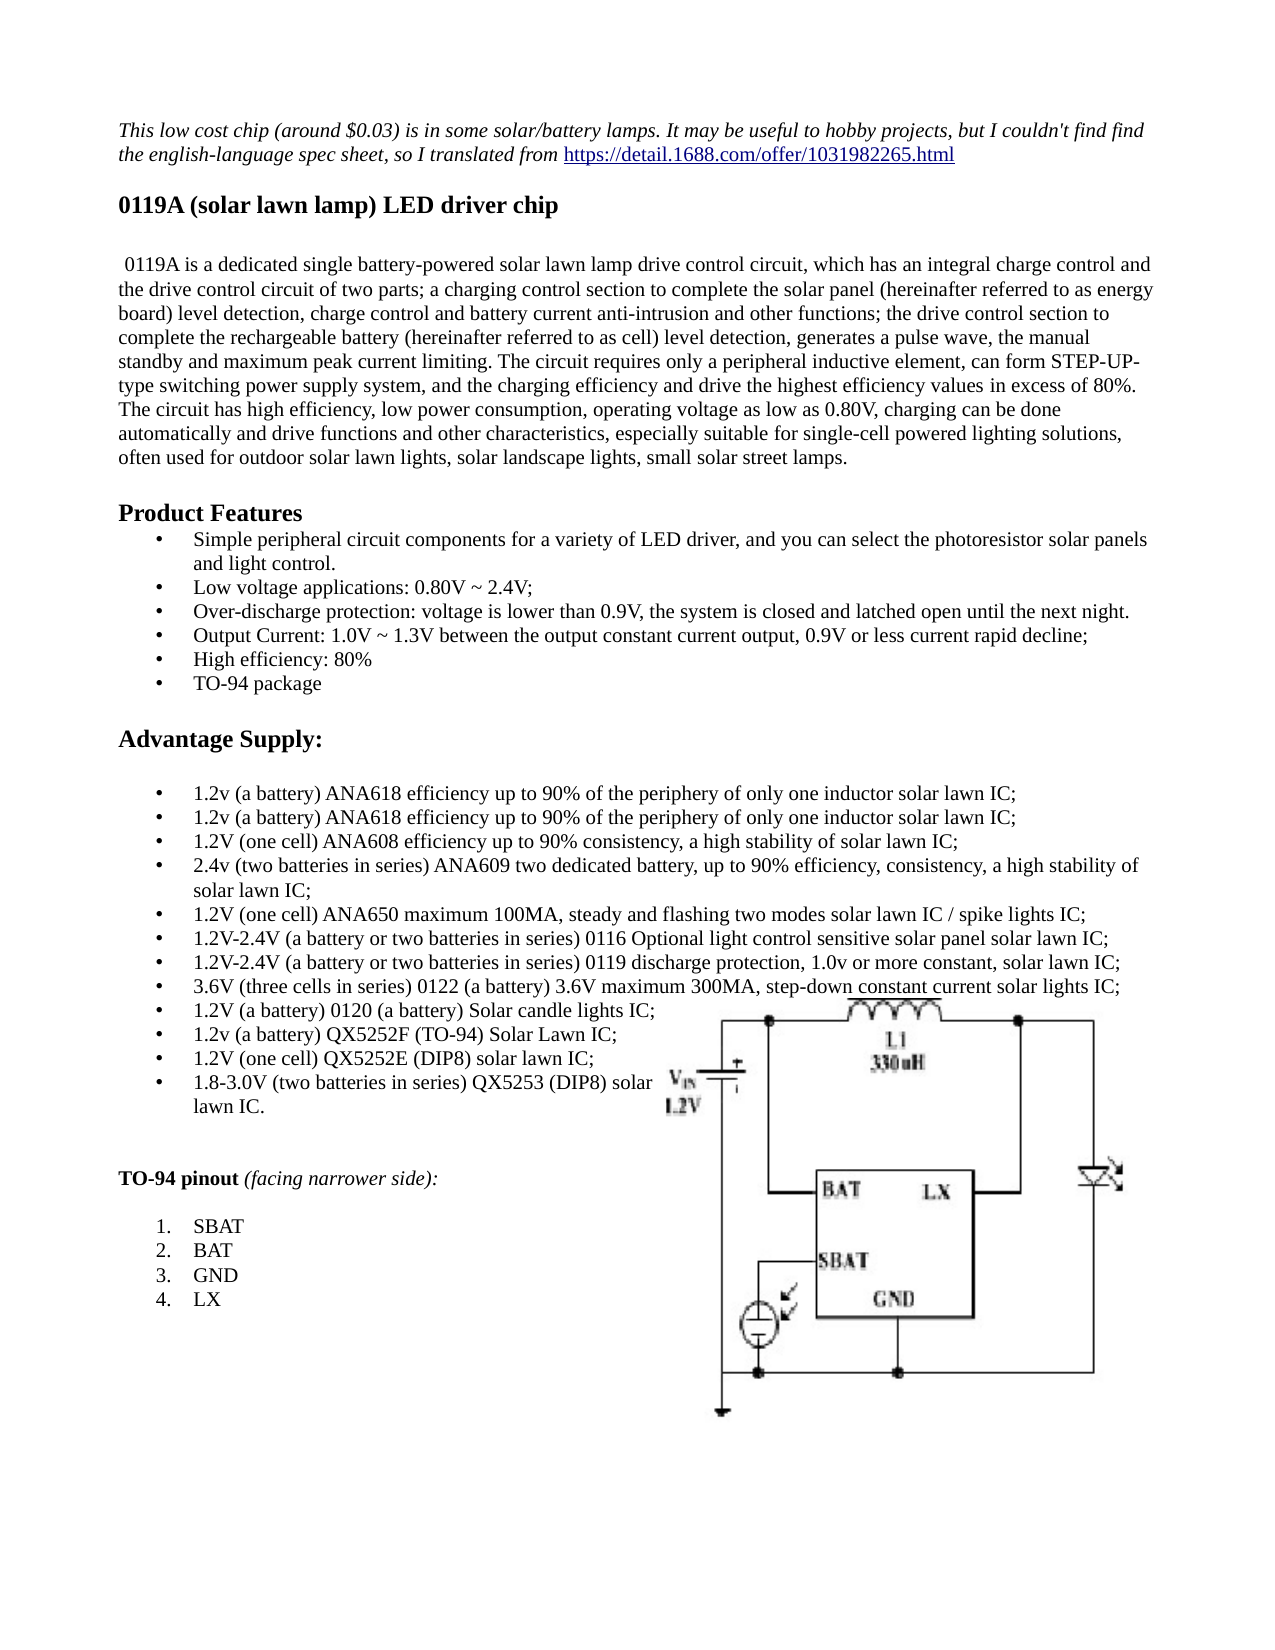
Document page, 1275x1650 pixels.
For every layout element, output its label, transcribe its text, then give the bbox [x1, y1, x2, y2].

list 1.2V (a battery) 0120 (a battery) Solar candle lights IC; [156, 998, 665, 1022]
text Product Features [118, 469, 1157, 527]
list [1138, 1070, 1157, 1142]
list LX [156, 1287, 665, 1311]
list 2.4v (two batteries in series) ANA609 two dedicated battery, up to 90% efficiency, consistency, a high stability of solar lawn IC; [156, 853, 1157, 902]
list 1.2v (a battery) ANA618 efficiency up to 90% of the periphery of only one inductor solar lawn IC; [156, 805, 1157, 829]
list 1.2V (one cell) ANA608 efficiency up to 90% consistency, a high stability of solar lawn IC; [156, 829, 1157, 853]
text TO-94 pinout (facing narrower side): [118, 1166, 665, 1190]
text This low cost chip (around $0.03) is in some solar/battery lamps. It may be useful to hobby projects, but I couldn't find find the english-language spec sheet, so I translated from https://detail.1688.com/offer/1031982265.html [118, 118, 1157, 166]
list SBAT [156, 1214, 665, 1238]
text Advantage Supply: [118, 695, 1157, 752]
list GND [156, 1262, 665, 1287]
list 1.2V (one cell) ANA650 maximum 100MA, steady and flashing two modes solar lawn IC / spike lights IC; [156, 902, 1157, 926]
list Over-discharge protection: voltage is lower than 0.9V, the system is closed and latched open until the next night. [156, 599, 1157, 623]
list [1138, 1214, 1157, 1238]
text 0119A (solar lawn lamp) LED driver chip 0119A is a dedicated single battery-powered solar lawn lamp drive control circuit, which has an integral charge control and the drive control circuit of two parts; a charging control section to complete the solar panel (hereinafter referred to as energy board) level detection, charge control and battery current anti-intrusion and other functions; the drive control section to complete the rechargeable battery (hereinafter referred to as cell) level detection, generates a pulse wave, the manual standby and maximum peak current limiting. The circuit requires only a peripheral inductive element, can form STEP-UP-type switching power supply system, and the charging efficiency and drive the highest efficiency values ​​in excess of 80%. The circuit has high efficiency, low power consumption, operating voltage as low as 0.80V, charging can be done automatically and drive functions and other characteristics, especially suitable for single-cell powered lighting solutions, often used for outdoor solar lawn lights, solar landscape lights, small solar street lamps. [118, 190, 1157, 469]
list 1.2V (one cell) QX5252E (DIP8) solar lawn IC; [156, 1046, 665, 1070]
list 3.6V (three cells in series) 0122 (a battery) 3.6V maximum 300MA, step-down constant current solar lights IC; [156, 974, 1157, 998]
list [1138, 1238, 1157, 1262]
picture [665, 998, 1138, 1442]
list [1138, 1287, 1157, 1311]
list Simple peripheral circuit components for a variety of LED driver, and you can select the photoresistor solar panels and light control. [156, 527, 1157, 575]
list BAT [156, 1238, 665, 1262]
list 1.2v (a battery) ANA618 efficiency up to 90% of the periphery of only one inductor solar lawn IC; [156, 781, 1157, 805]
list TO-94 package [156, 671, 1157, 695]
list High efficiency: 80% [156, 647, 1157, 671]
list 1.2v (a battery) QX5252F (TO-94) Solar Lawn IC; [156, 1022, 665, 1046]
list 1.8-3.0V (two batteries in series) QX5253 (DIP8) solar lawn IC. [156, 1070, 665, 1142]
list Output Current: 1.0V ~ 1.3V between the output constant current output, 0.9V or less current rapid decline; [156, 623, 1157, 647]
list 1.2V-2.4V (a battery or two batteries in series) 0116 Optional light control sensitive solar panel solar lawn IC; [156, 926, 1157, 950]
list Low voltage applications: 0.80V ~ 2.4V; [156, 575, 1157, 599]
list 1.2V-2.4V (a battery or two batteries in series) 0119 discharge protection, 1.0v or more constant, solar lawn IC; [156, 950, 1157, 974]
list [1138, 1262, 1157, 1287]
